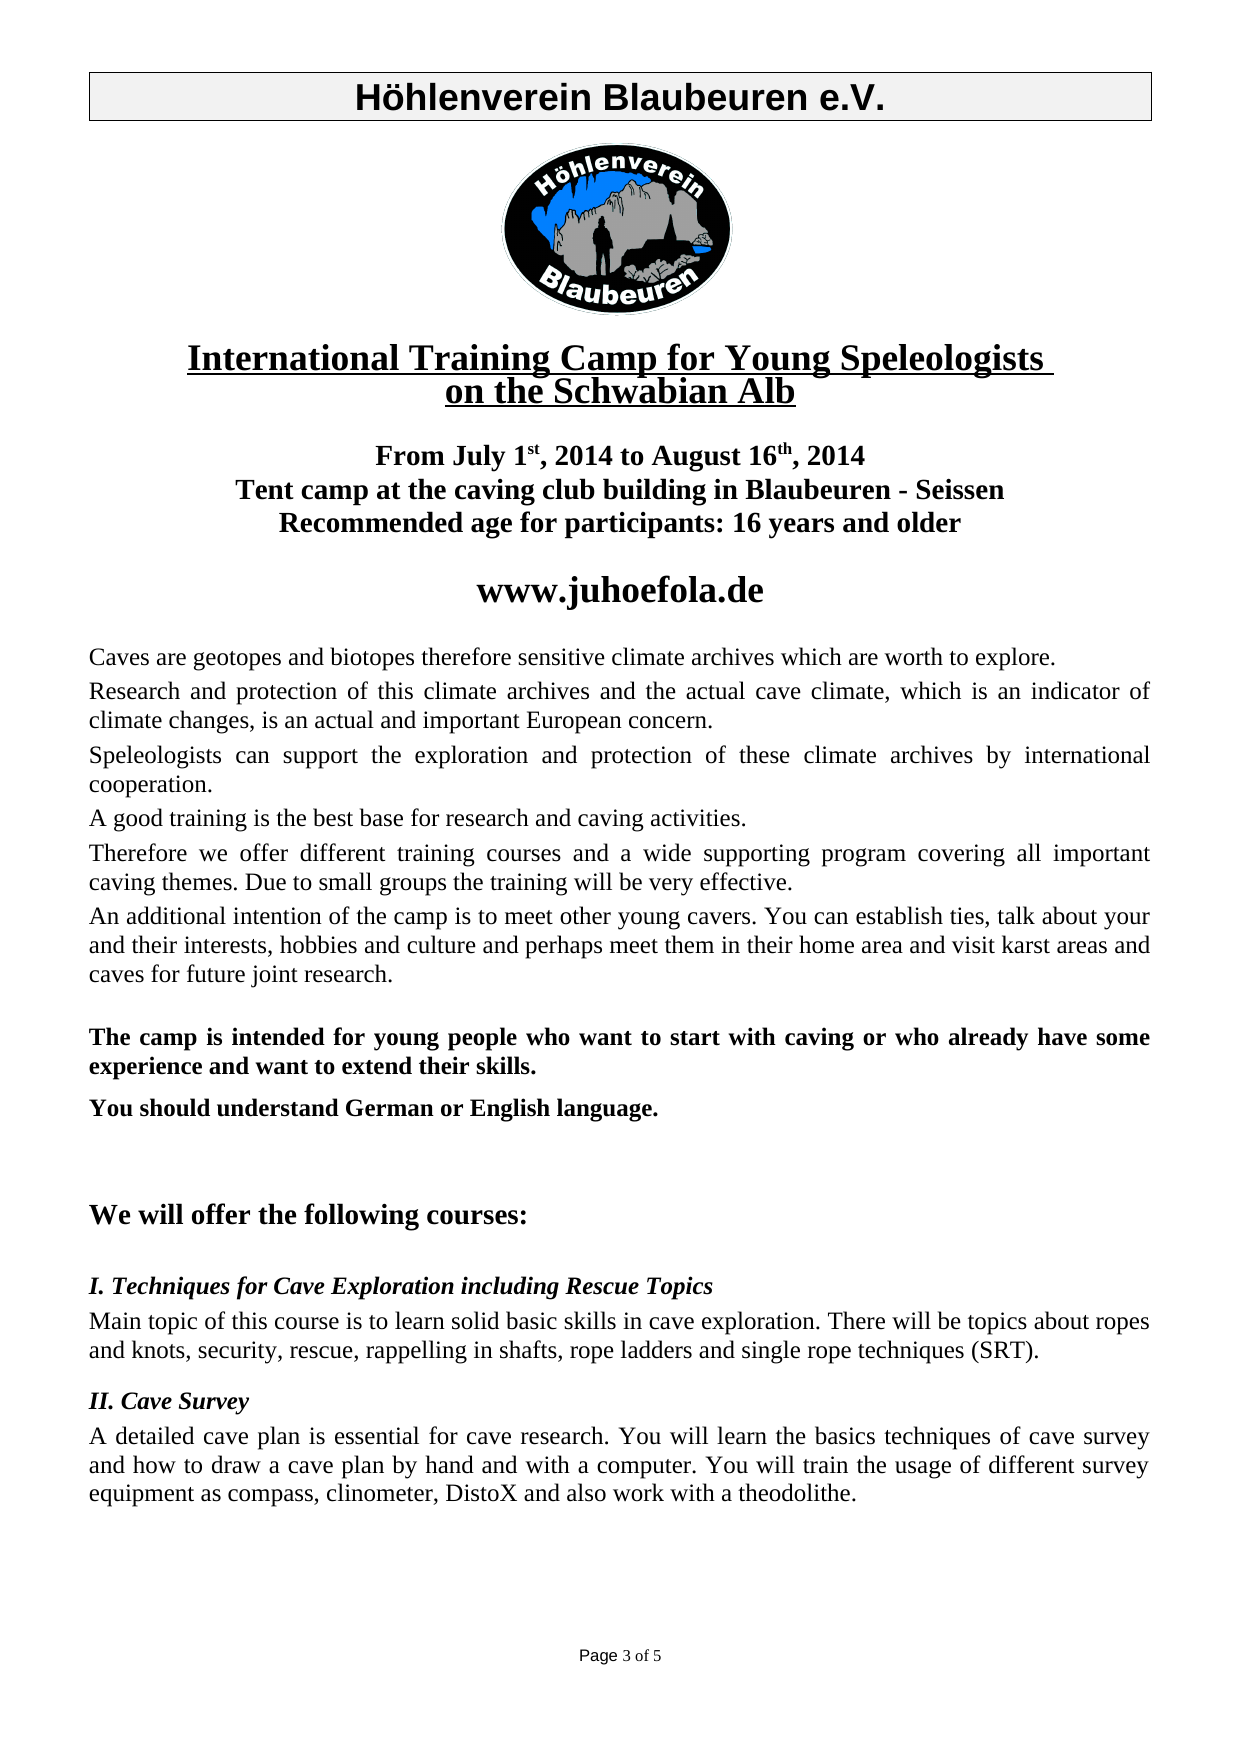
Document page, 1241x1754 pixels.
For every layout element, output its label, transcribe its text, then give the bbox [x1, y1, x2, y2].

text International Training Camp for Young Speleologists [89, 344, 1152, 377]
text Speleologists can support the exploration and protection of these climate archives by international cooperation. [89, 740, 1152, 797]
text II. Cave Survey [89, 1386, 1152, 1415]
text Tent camp at the caving club building in Blaubeuren - Seissen [89, 472, 1152, 505]
text www.juhoefola.de [89, 568, 1152, 611]
text Höhlenverein Blaubeuren e.V. [90, 73, 1151, 120]
text Caves are geotopes and biotopes therefore sensitive climate archives which are worth to explore. [89, 642, 1152, 671]
subtitle I. Techniques for Cave Exploration including Rescue Topics [89, 1271, 1152, 1300]
text You should understand German or English language. [89, 1092, 1152, 1122]
text Main topic of this course is to learn solid basic skills in cave exploration. There will be topics about ropes and knots, security, rescue, rappelling in shafts, rope ladders and single rope techniques (SRT). [89, 1306, 1152, 1364]
text Research and protection of this climate archives and the actual cave climate, which is an indicator of climate changes, is an actual and important European concern. [89, 676, 1152, 734]
text From July 1st, 2014 to August 16th, 2014 [89, 438, 1152, 472]
text An additional intention of the camp is to meet other young cavers. You can establish ties, talk about your and their interests, hobbies and culture and perhaps meet them in their home area and visit karst areas and caves for future joint research. [89, 901, 1152, 988]
text A detailed cave plan is essential for cave research. You will learn the basics techniques of cave survey and how to draw a cave plan by hand and with a computer. You will train the usage of different survey equipment as compass, clinometer, DistoX and also work with a theodolithe. [89, 1421, 1152, 1507]
text We will offer the following courses: [89, 1200, 1152, 1230]
text Therefore we offer different training courses and a wide supporting program covering all important caving themes. Due to small groups the training will be very effective. [89, 838, 1152, 896]
text on the Schwabian Alb [89, 377, 1152, 409]
text A good training is the best base for research and caving activities. [89, 803, 1152, 832]
text Recommended age for participants: 16 years and older [89, 505, 1152, 539]
text The camp is intended for young people who want to start with caving or who already have some experience and want to extend their skills. [89, 1022, 1152, 1080]
picture [500, 141, 734, 317]
